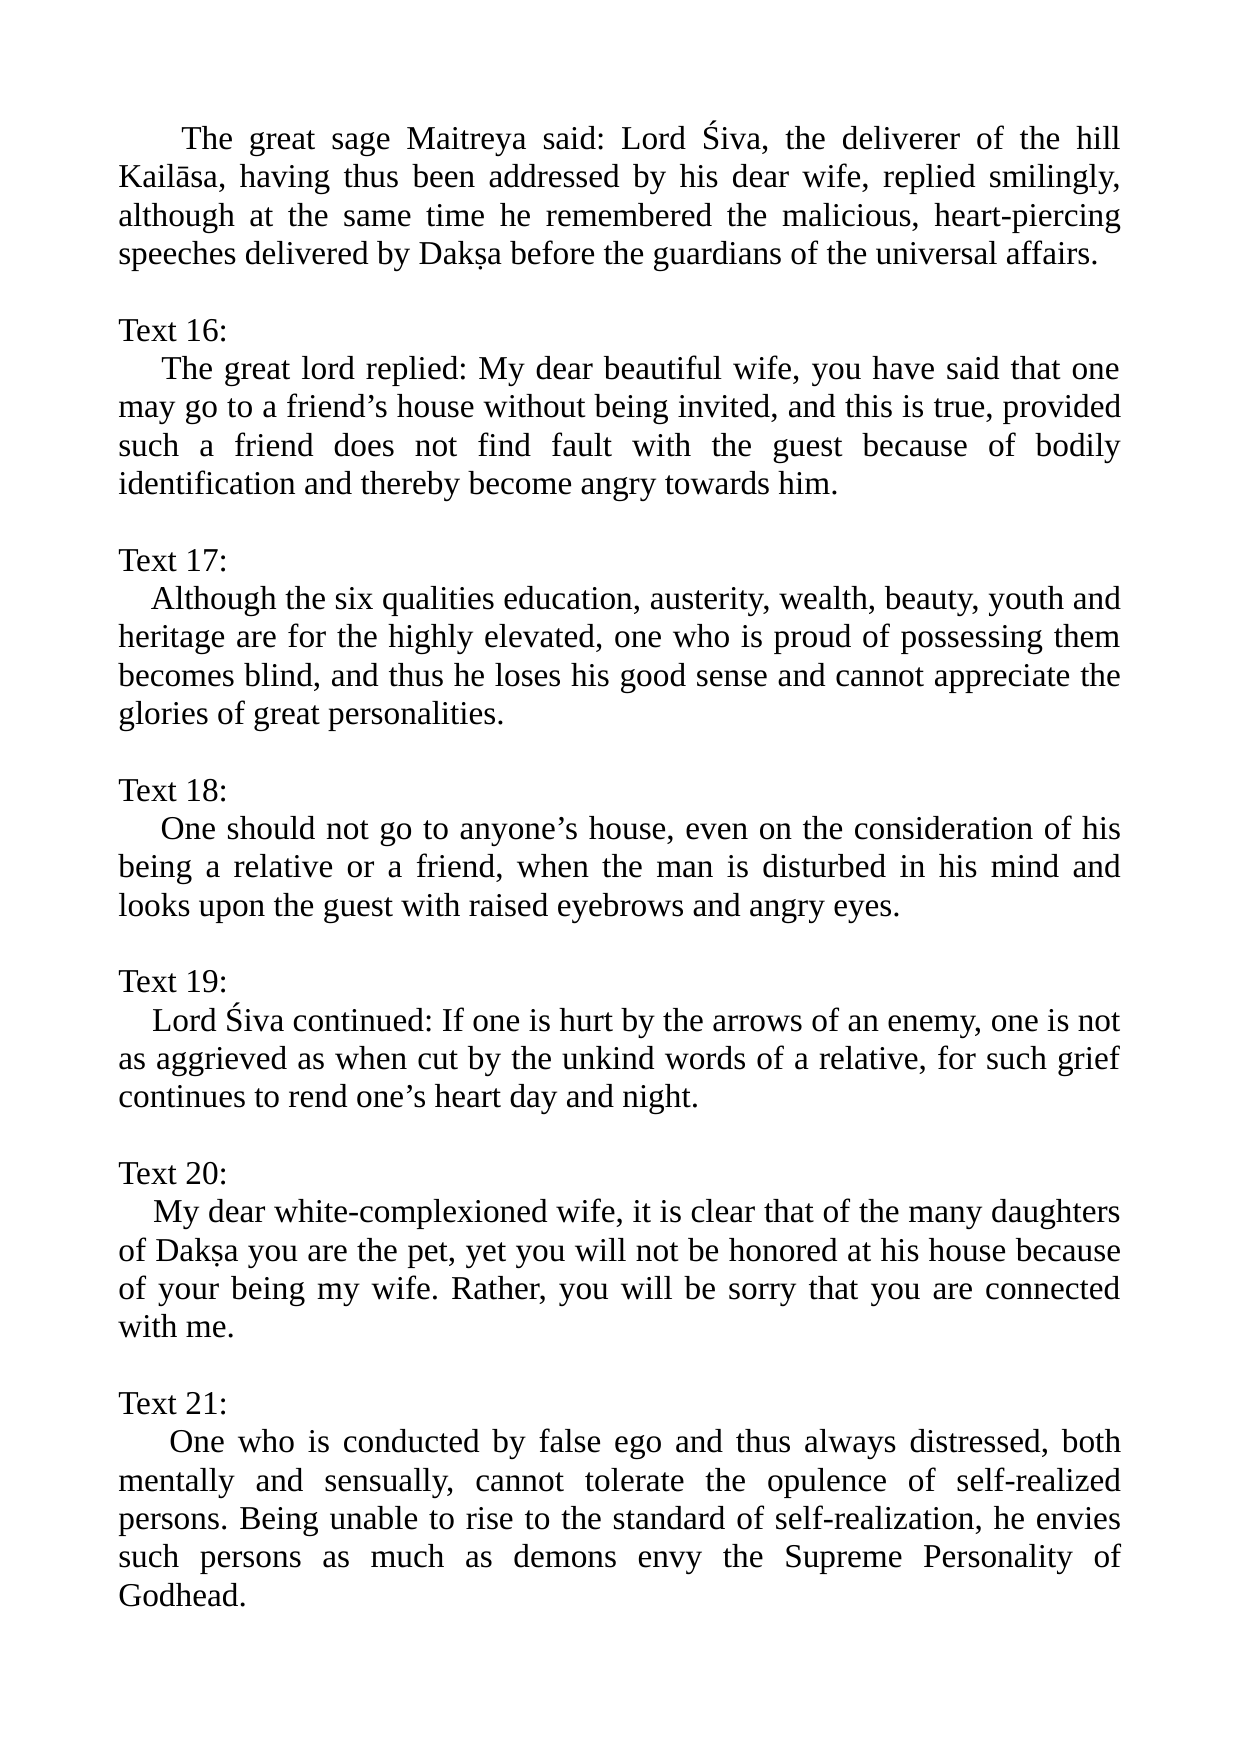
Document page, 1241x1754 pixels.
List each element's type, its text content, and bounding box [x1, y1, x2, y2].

text Text 17: [118, 540, 1122, 578]
text Although the six qualities education, austerity, wealth, beauty, youth and heritage are for the highly elevated, one who is proud of possessing them becomes blind, and thus he loses his good sense and cannot appreciate the glories of great personalities. [118, 578, 1122, 731]
text One should not go to anyone’s house, even on the consideration of his being a relative or a friend, when the man is disturbed in his mind and looks upon the guest with raised eyebrows and angry eyes. [118, 808, 1122, 923]
text The great sage Maitreya said: Lord Śiva, the deliverer of the hill Kailāsa, having thus been addressed by his dear wife, replied smilingly, although at the same time he remembered the malicious, heart-piercing speeches delivered by Dakṣa before the guardians of the universal affairs. [118, 118, 1122, 271]
text Text 19: [118, 961, 1122, 1000]
text Lord Śiva continued: If one is hurt by the arrows of an enemy, one is not as aggrieved as when cut by the unkind words of a relative, for such grief continues to rend one’s heart day and night. [118, 1000, 1122, 1115]
text Text 18: [118, 770, 1122, 808]
text The great lord replied: My dear beautiful wife, you have said that one may go to a friend’s house without being invited, and this is true, provided such a friend does not find fault with the guest because of bodily identification and thereby become angry towards him. [118, 348, 1122, 501]
text Text 20: [118, 1153, 1122, 1191]
text My dear white-complexioned wife, it is clear that of the many daughters of Dakṣa you are the pet, yet you will not be honored at his house because of your being my wife. Rather, you will be sorry that you are connected with me. [118, 1191, 1122, 1345]
text Text 16: [118, 310, 1122, 348]
text One who is conducted by false ego and thus always distressed, both mentally and sensually, cannot tolerate the opulence of self-realized persons. Being unable to rise to the standard of self-realization, he envies such persons as much as demons envy the Supreme Personality of Godhead. [118, 1421, 1122, 1613]
text Text 21: [118, 1383, 1122, 1421]
